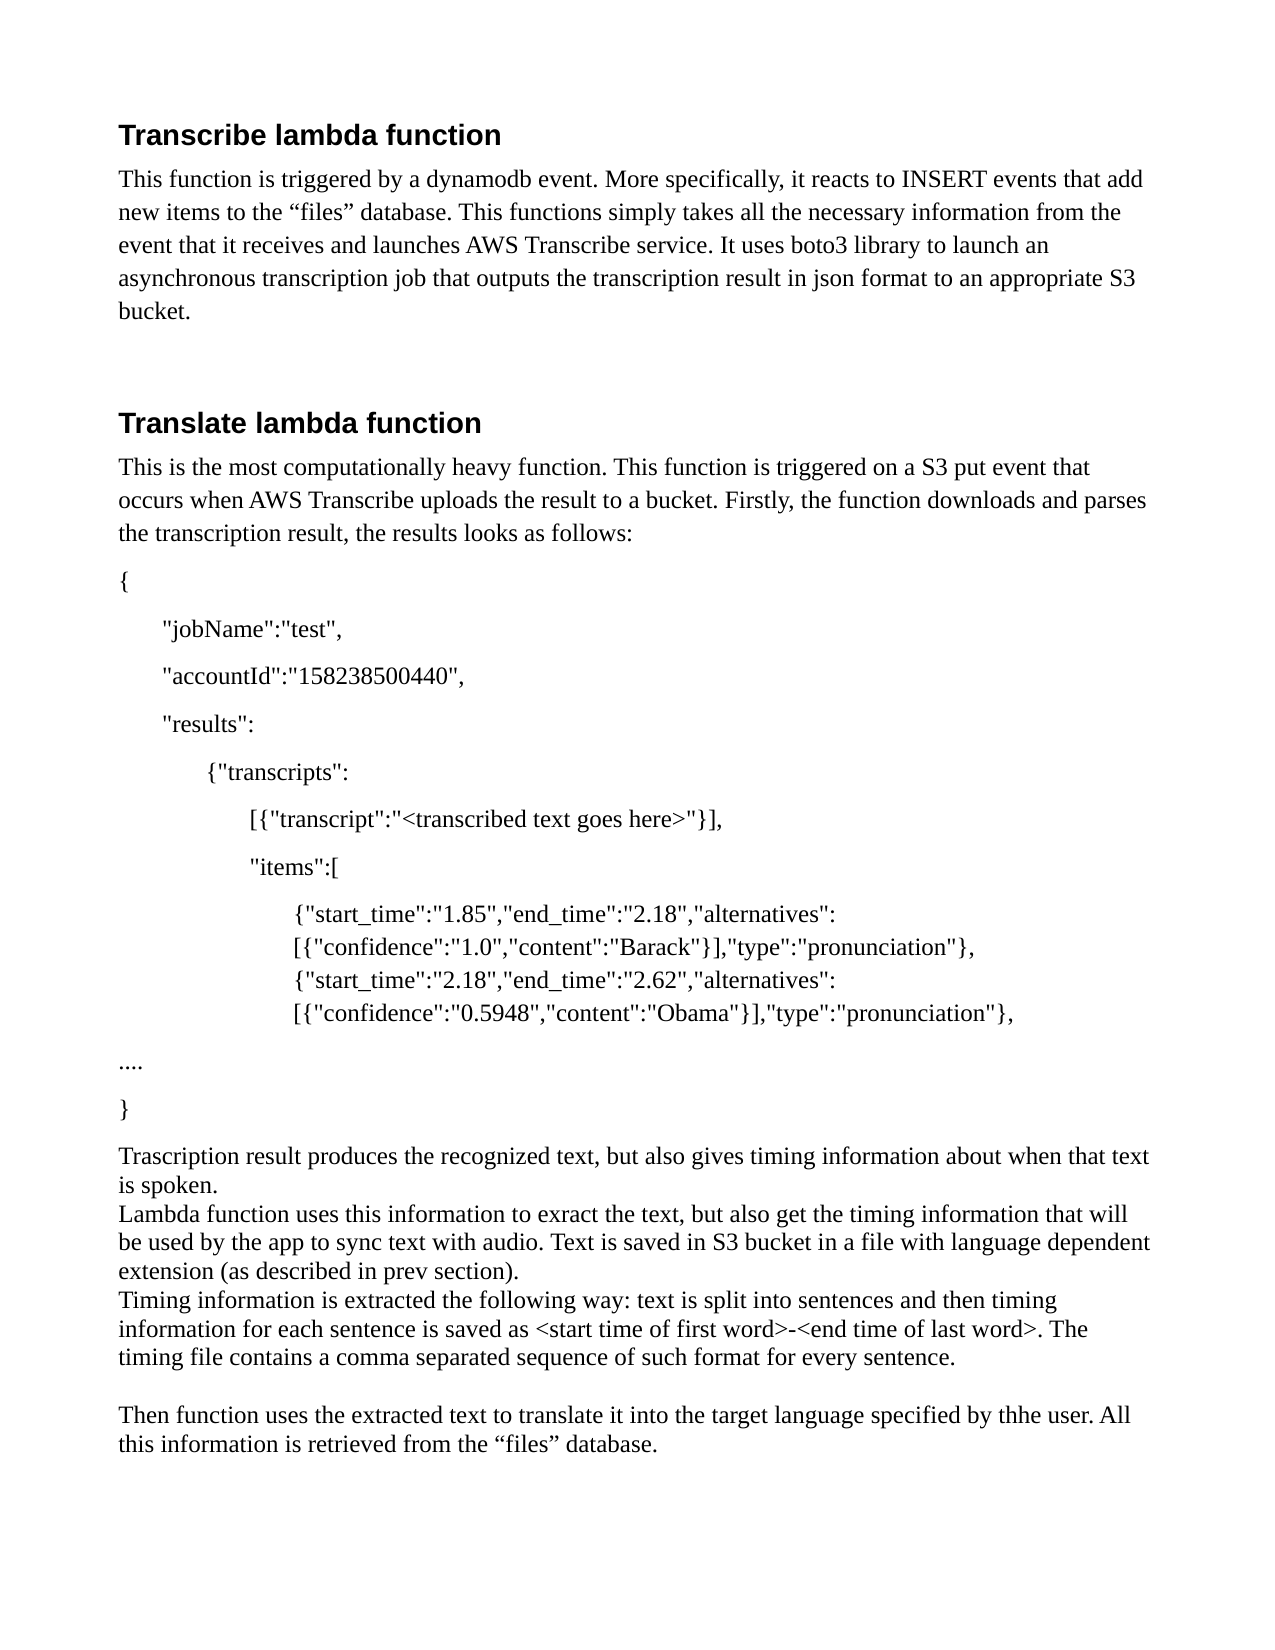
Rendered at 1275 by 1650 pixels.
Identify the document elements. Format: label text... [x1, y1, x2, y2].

subtitle Translate lambda function [118, 406, 1157, 440]
text Then function uses the extracted text to translate it into the target language specified by thhe user. All this information is retrieved from the “files” database. [118, 1400, 1157, 1457]
text Timing information is extracted the following way: text is split into sentences and then timing information for each sentence is saved as <start time of first word>-<end time of last word>. The timing file contains a comma separated sequence of such format for every sentence. [118, 1285, 1157, 1371]
text } [118, 1094, 1157, 1122]
text "items":[ [118, 852, 1157, 881]
text Trascription result produces the recognized text, but also gives timing information about when that text is spoken. [118, 1141, 1157, 1199]
text "jobName":"test", [118, 614, 1157, 642]
text {"transcripts": [118, 757, 1157, 785]
text {"start_time":"1.85","end_time":"2.18","alternatives": [{"confidence":"1.0","content":"Barack"}],"type":"pronunciation"}, {"start_time":"2.18","end_time":"2.62","alternatives": [{"confidence":"0.5948","content":"Obama"}],"type":"pronunciation"}, [118, 899, 1157, 1027]
text This function is triggered by a dynamodb event. More specifically, it reacts to INSERT events that add new items to the “files” database. This functions simply takes all the necessary information from the event that it receives and launches AWS Transcribe service. It uses boto3 library to launch an asynchronous transcription job that outputs the transcription result in json format to an appropriate S3 bucket. [118, 164, 1157, 325]
text "results": [118, 709, 1157, 738]
text [{"transcript":"<transcribed text goes here>"}], [118, 804, 1157, 833]
text "accountId":"158238500440", [118, 661, 1157, 690]
subtitle Transcribe lambda function [118, 118, 1157, 152]
text .... [118, 1046, 1157, 1075]
text { [118, 566, 1157, 595]
text Lambda function uses this information to exract the text, but also get the timing information that will be used by the app to sync text with audio. Text is saved in S3 bucket in a file with language dependent extension (as described in prev section). [118, 1199, 1157, 1285]
text This is the most computationally heavy function. This function is triggered on a S3 put event that occurs when AWS Transcribe uploads the result to a bucket. Firstly, the function downloads and parses the transcription result, the results looks as follows: [118, 452, 1157, 547]
